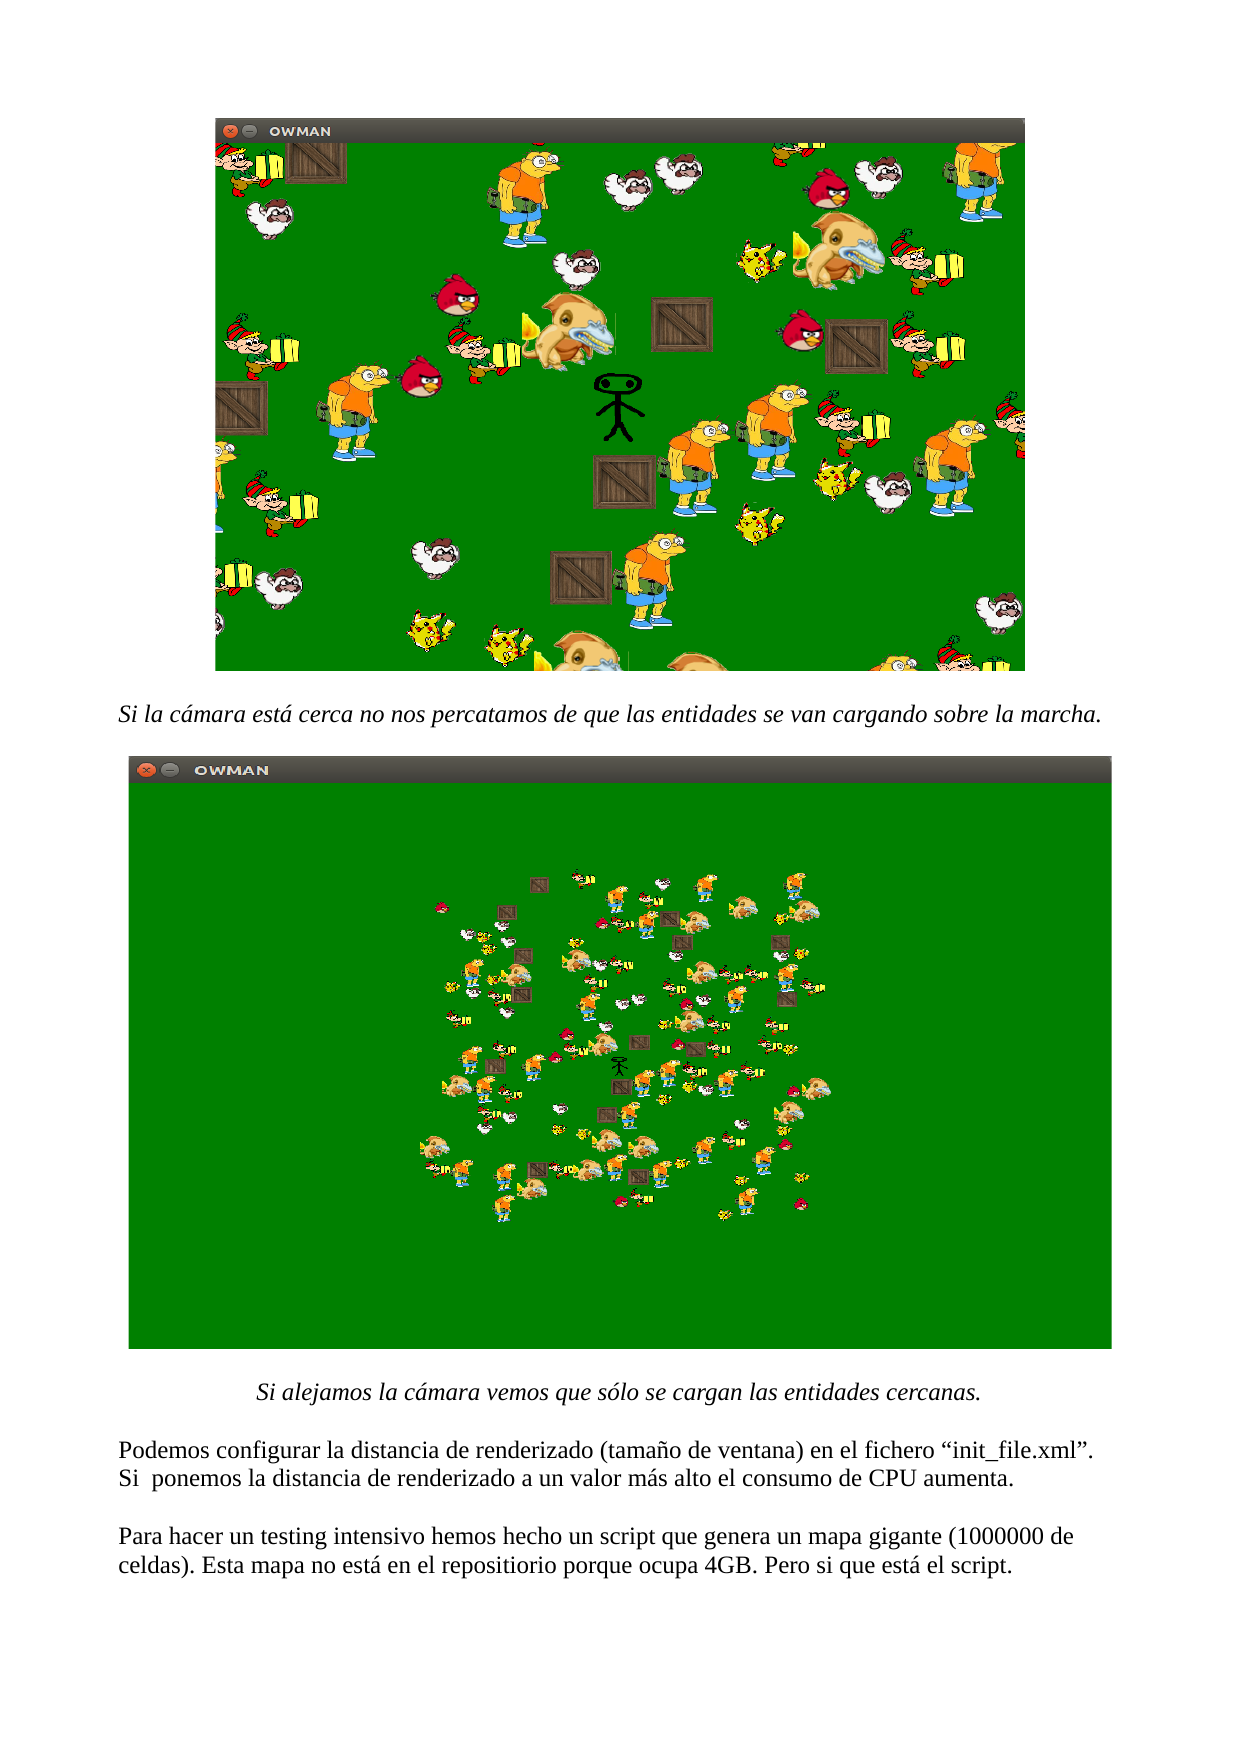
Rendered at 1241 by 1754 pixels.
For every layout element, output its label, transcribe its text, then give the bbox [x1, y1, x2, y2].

text Si la cámara está cerca no nos percatamos de que las entidades se van cargando sobre la marcha. [118, 699, 1122, 728]
text Podemos configurar la distancia de renderizado (tamaño de ventana) en el fichero “init_file.xml”. [118, 1435, 1122, 1463]
picture [128, 756, 1112, 1349]
picture [215, 118, 1025, 671]
text Si ponemos la distancia de renderizado a un valor más alto el consumo de CPU aumenta. [118, 1463, 1122, 1492]
text Para hacer un testing intensivo hemos hecho un script que genera un mapa gigante (1000000 de celdas). Esta mapa no está en el repositiorio porque ocupa 4GB. Pero si que está el script. [118, 1521, 1122, 1578]
text Si alejamos la cámara vemos que sólo se cargan las entidades cercanas. [118, 1377, 1122, 1406]
